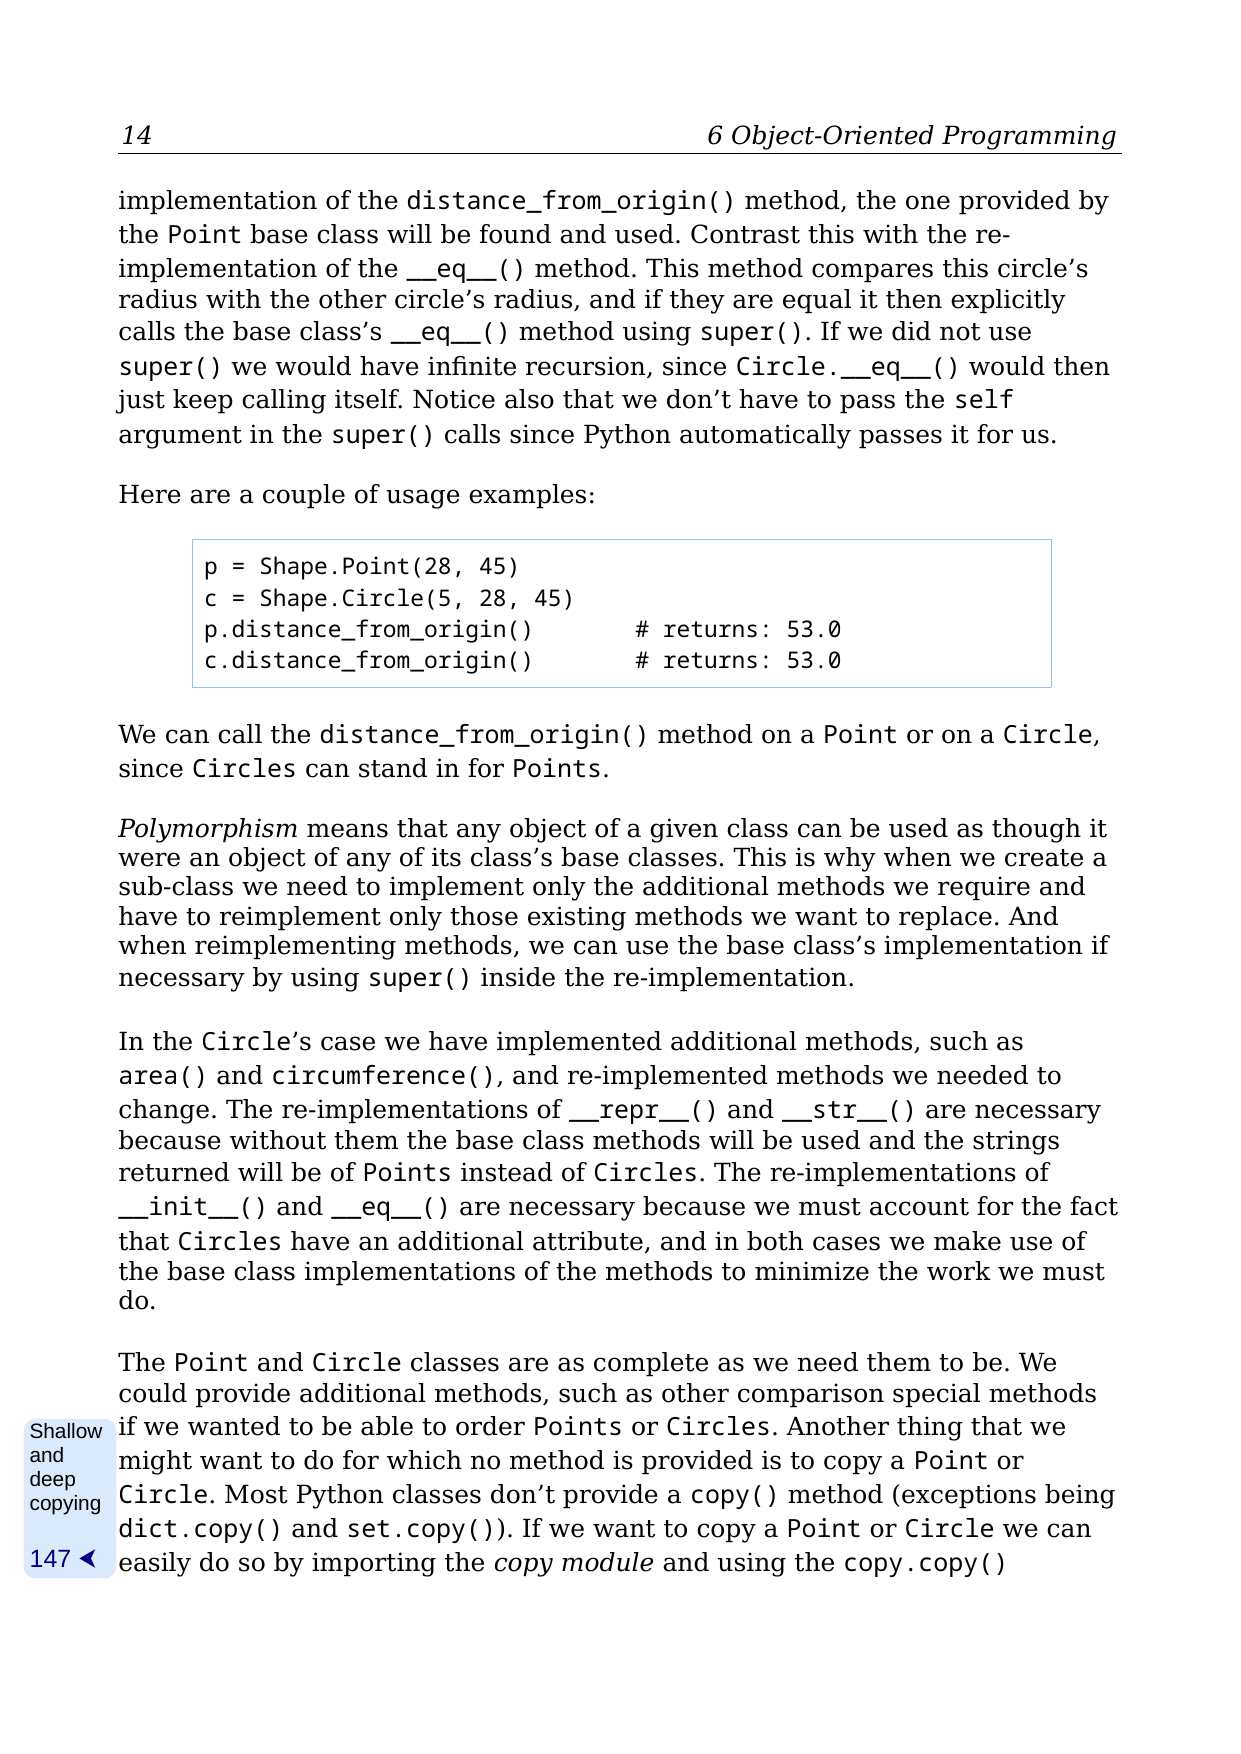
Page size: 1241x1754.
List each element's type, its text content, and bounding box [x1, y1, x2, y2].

text implementation of the distance_from_origin() method, the one provided by the Point base class will be found and used. Contrast this with the re-implementation of the __eq__() method. This method compares this circle’s radius with the other circle’s radius, and if they are equal it then explicitly calls the base class’s __eq__() method using super(). If we did not use super() we would have infinite recursion, since Circle.__eq__() would then just keep calling itself. Notice also that we don’t have to pass the self argument in the super() calls since Python automatically passes it for us. [118, 183, 1122, 450]
text Polymorphism means that any object of a given class can be used as though it were an object of any of its class’s base classes. This is why when we create a sub-class we need to implement only the additional methods we require and have to reimplement only those existing methods we want to replace. And when reimplementing methods, we can use the base class’s implementation if necessary by using super() inside the re-implementation. [118, 814, 1122, 994]
text We can call the distance_from_origin() method on a Point or on a Circle, since Circles can stand in for Points. [118, 717, 1122, 785]
text Here are a couple of usage examples: [118, 480, 1122, 509]
text The Point and Circle classes are as complete as we need them to be. We could provide additional methods, such as other comparison special methods if we wanted to be able to order Points or Circles. Another thing that we might want to do for which no method is provided is to copy a Point or Circle. Most Python classes don’t provide a copy() method (exceptions being dict.copy() and set.copy()). If we want to copy a Point or Circle we can easily do so by importing the copy module and using the copy.copy() [118, 1345, 1122, 1578]
text p.distance_from_origin() # returns: 53.0 [193, 601, 1051, 632]
text c = Shape.Circle(5, 28, 45) [193, 570, 1051, 601]
text In the Circle’s case we have implemented additional methods, such as area() and circumference(), and re-implemented methods we needed to change. The re-implementations of __repr__() and __str__() are necessary because without them the base class methods will be used and the strings returned will be of Points instead of Circles. The re-implementations of __init__() and __eq__() are necessary because we must account for the fact that Circles have an additional attribute, and in both cases we make use of the base class implementations of the methods to minimize the work we must do. [118, 1024, 1122, 1316]
text p = Shape.Point(28, 45) [193, 540, 1051, 570]
text c.distance_from_origin() # returns: 53.0 [193, 632, 1051, 687]
